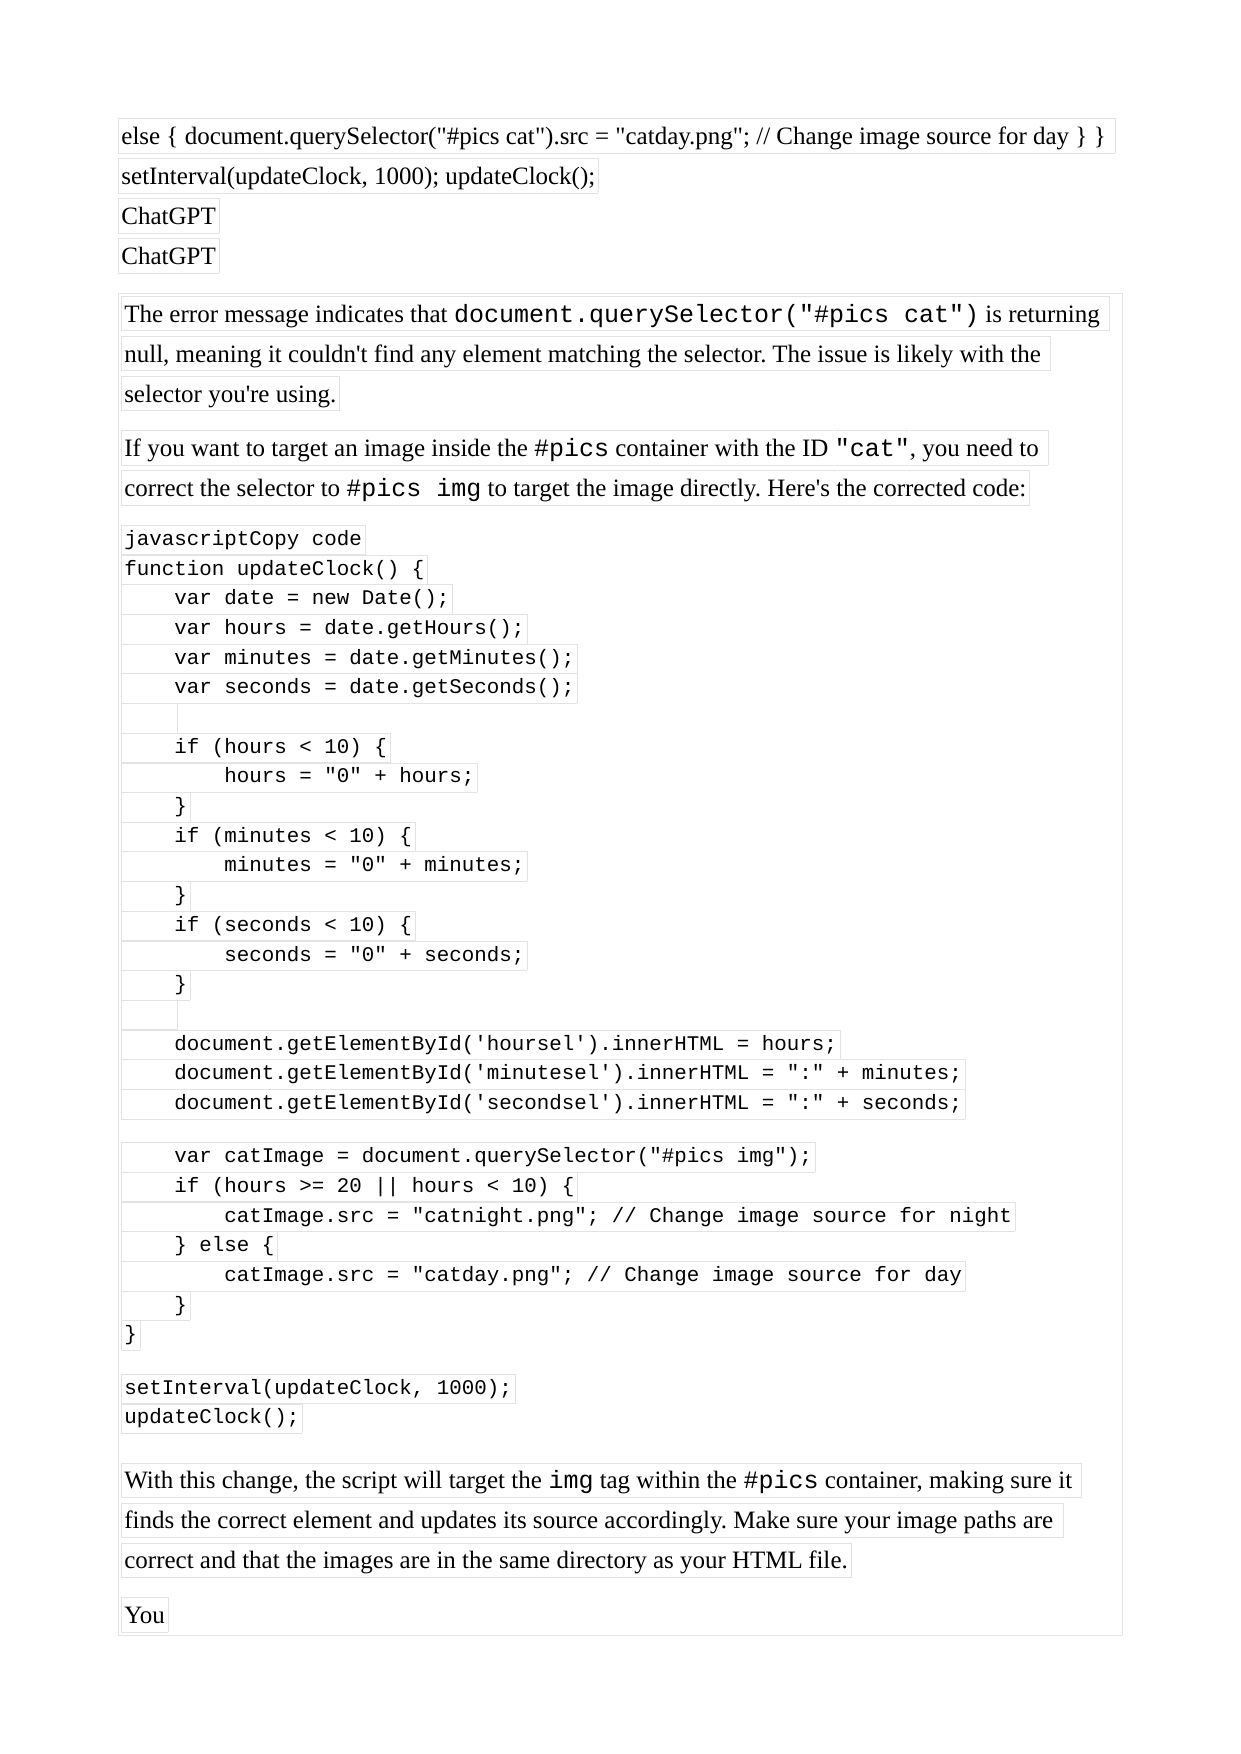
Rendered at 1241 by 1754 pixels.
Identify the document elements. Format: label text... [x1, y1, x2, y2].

text catImage.src = "catnight.png"; // Change image source for night [122, 1203, 1015, 1228]
text document.getElementById('minutesel').innerHTML = ":" + minutes; [841, 1056, 1122, 1086]
text } [122, 793, 190, 819]
text minutes = "0" + minutes; [122, 852, 527, 878]
text [578, 670, 1122, 703]
text if (minutes < 10) { [191, 819, 1122, 848]
text } [122, 1288, 1122, 1317]
text var minutes = date.getMinutes(); [122, 645, 577, 670]
text } [122, 1317, 1122, 1350]
text function updateClock() { [122, 556, 427, 581]
text minutes = "0" + minutes; [416, 848, 1122, 878]
text javascriptCopy code [119, 522, 1122, 552]
text You [119, 1594, 1122, 1635]
text if (seconds < 10) { [191, 908, 1122, 937]
text [966, 1086, 1122, 1119]
text var minutes = date.getMinutes(); [528, 641, 1122, 670]
text if (hours >= 20 || hours < 10) { [122, 1169, 1122, 1199]
text document.getElementById('hoursel').innerHTML = hours; [122, 1031, 840, 1056]
text setInterval(updateClock, 1000); [119, 1371, 1122, 1400]
text } [122, 882, 190, 908]
text [220, 238, 1122, 273]
text function updateClock() { [366, 552, 1122, 581]
text var hours = date.getHours(); [122, 615, 527, 641]
text if (minutes < 10) { [122, 823, 415, 848]
text } else { [122, 1228, 1122, 1258]
text If you want to target an image inside the #pics container with the ID "cat", you need to correct the selector to #pics img to target the image directly. Here's the corrected code: [119, 427, 1122, 505]
text [191, 967, 1122, 1000]
text if (hours < 10) { [122, 734, 390, 759]
text The error message indicates that document.querySelector("#pics cat") is returning null, meaning it couldn't find any element matching the selector. The issue is likely with the selector you're using. [119, 294, 1122, 411]
text var seconds = date.getSeconds(); [122, 674, 577, 703]
text else { document.querySelector("#pics cat").src = "catday.png"; // Change image source for day } } setInterval(updateClock, 1000); updateClock(); [118, 118, 1122, 193]
text [220, 198, 1122, 233]
text catImage.src = "catday.png"; // Change image source for day [278, 1258, 1122, 1288]
text catImage.src = "catday.png"; // Change image source for day [122, 1262, 965, 1288]
text catImage.src = "catnight.png"; // Change image source for night [578, 1199, 1122, 1228]
text ChatGPT [119, 239, 219, 273]
text hours = "0" + hours; [122, 764, 477, 789]
text } [122, 971, 190, 1000]
text [303, 1400, 1122, 1433]
text var date = new Date(); [122, 585, 452, 611]
text document.getElementById('hoursel').innerHTML = hours; [178, 1027, 1122, 1056]
text if (seconds < 10) { [122, 912, 415, 937]
text [191, 789, 1122, 819]
text [191, 878, 1122, 908]
text var date = new Date(); [428, 581, 1122, 611]
text With this change, the script will target the img tag within the #pics container, making sure it finds the correct element and updates its source accordingly. Make sure your image paths are correct and that the images are in the same directory as your HTML file. [119, 1459, 1122, 1577]
text seconds = "0" + seconds; [122, 942, 527, 967]
text seconds = "0" + seconds; [416, 937, 1122, 967]
text var hours = date.getHours(); [453, 611, 1122, 641]
text ChatGPT [119, 199, 219, 233]
text document.getElementById('secondsel').innerHTML = ":" + seconds; [122, 1090, 965, 1119]
text updateClock(); [122, 1405, 302, 1433]
text hours = "0" + hours; [391, 759, 1122, 789]
text document.getElementById('minutesel').innerHTML = ":" + minutes; [122, 1060, 965, 1086]
text if (hours < 10) { [178, 730, 1122, 759]
text var catImage = document.querySelector("#pics img"); [119, 1139, 1122, 1169]
